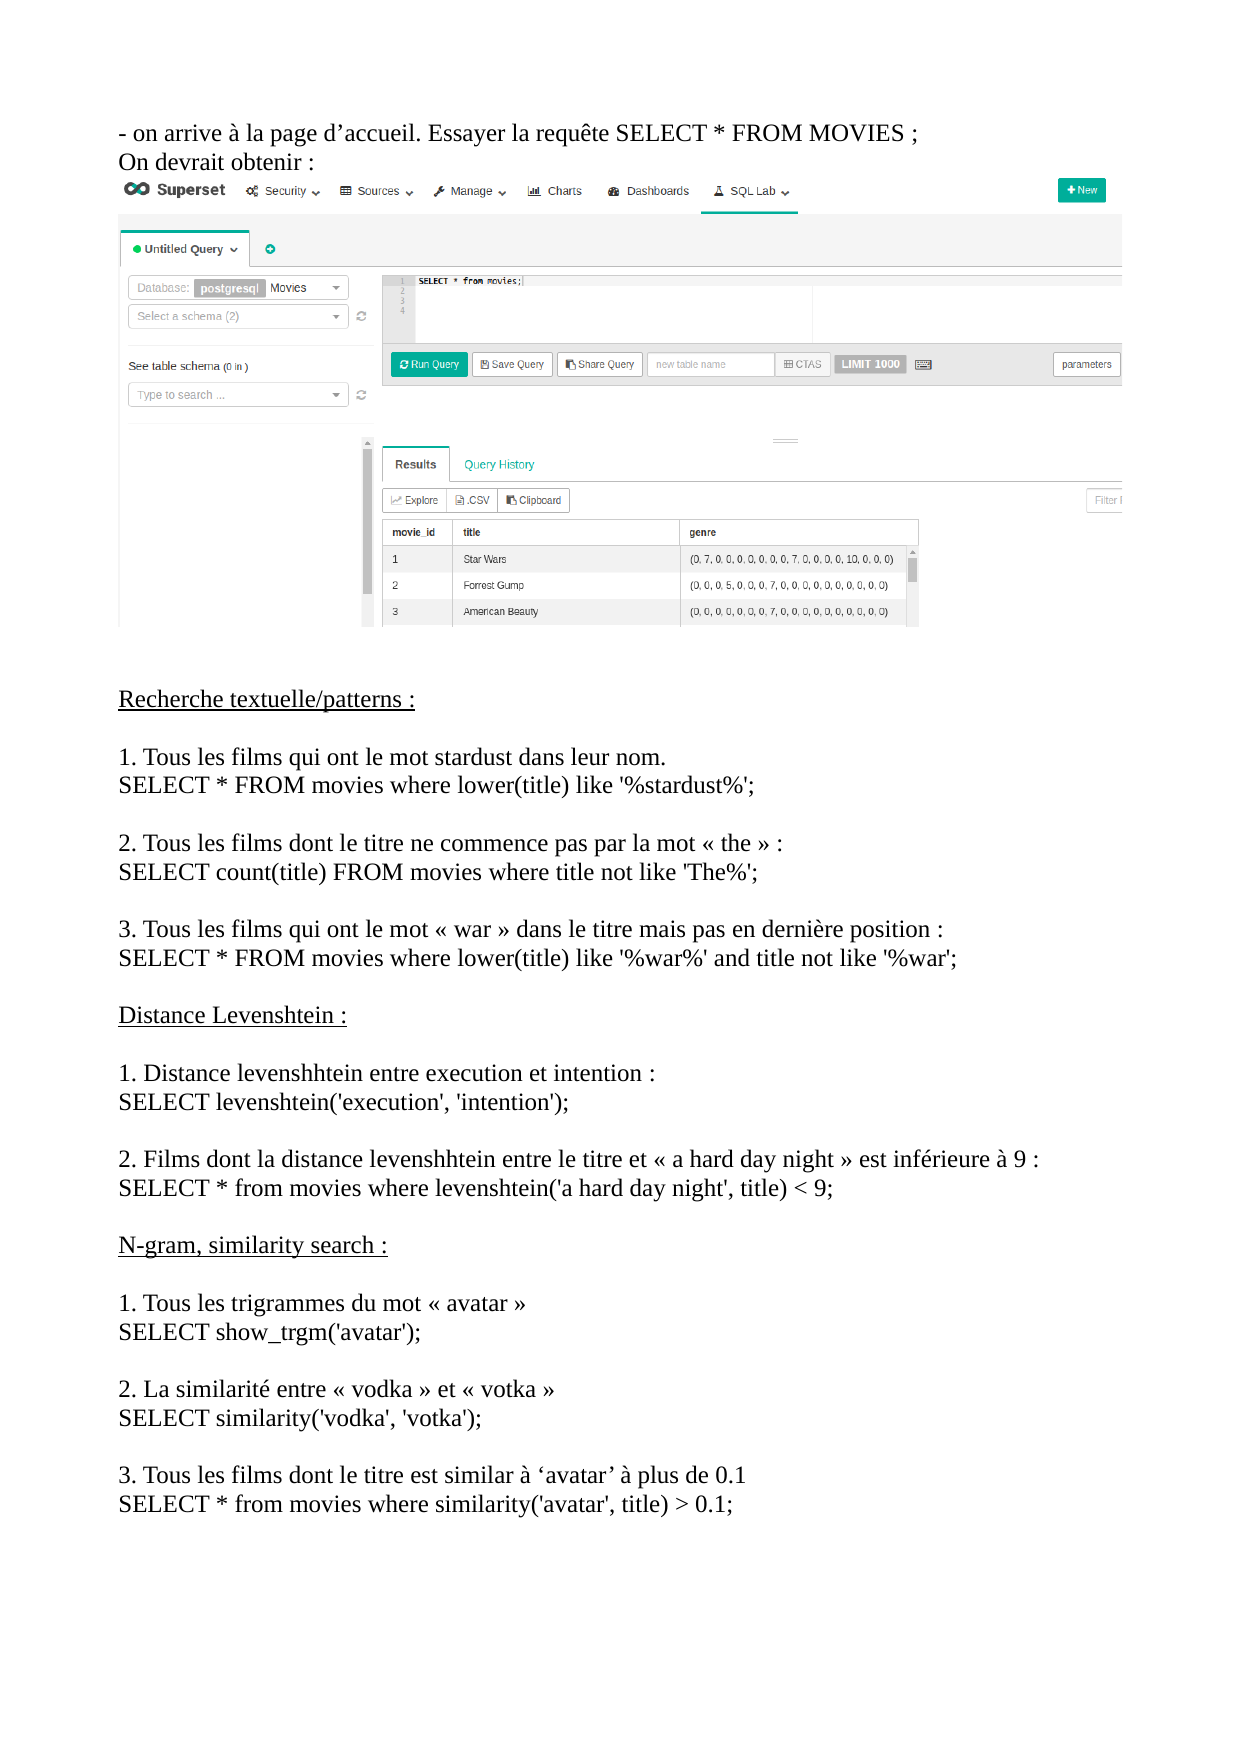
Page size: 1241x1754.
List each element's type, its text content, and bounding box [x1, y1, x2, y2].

text 1. Tous les trigrammes du mot « avatar » [118, 1288, 1122, 1317]
text SELECT similarity('vodka', 'votka'); [118, 1403, 1122, 1432]
text SELECT * from movies where similarity('avatar', title) > 0.1; [118, 1489, 1122, 1518]
text SELECT show_trgm('avatar'); [118, 1317, 1122, 1346]
text 3. Tous les films dont le titre est similar à ‘avatar’ à plus de 0.1 [118, 1461, 1122, 1489]
text 2. La similarité entre « vodka » et « votka » [118, 1374, 1122, 1403]
text Recherche textuelle/patterns : [118, 684, 1122, 713]
text 2. Tous les films dont le titre ne commence pas par la mot « the » : [118, 828, 1122, 857]
picture [118, 175, 1123, 627]
text N-gram, similarity search : [118, 1231, 1122, 1259]
text SELECT * FROM movies where lower(title) like '%stardust%'; [118, 771, 1122, 799]
text 3. Tous les films qui ont le mot « war » dans le titre mais pas en dernière position : [118, 914, 1122, 943]
text 1. Distance levenshhtein entre execution et intention : [118, 1058, 1122, 1087]
text 2. Films dont la distance levenshhtein entre le titre et « a hard day night » est inférieure à 9 : [118, 1144, 1122, 1173]
text Distance Levenshtein : [118, 1001, 1122, 1029]
text On devrait obtenir : [118, 147, 1122, 175]
text SELECT levenshtein('execution', 'intention'); [118, 1087, 1122, 1116]
text 1. Tous les films qui ont le mot stardust dans leur nom. [118, 742, 1122, 771]
text SELECT * from movies where levenshtein('a hard day night', title) < 9; [118, 1173, 1122, 1202]
text SELECT * FROM movies where lower(title) like '%war%' and title not like '%war'; [118, 943, 1122, 972]
text - on arrive à la page d’accueil. Essayer la requête SELECT * FROM MOVIES ; [118, 118, 1122, 147]
text SELECT count(title) FROM movies where title not like 'The%'; [118, 857, 1122, 886]
